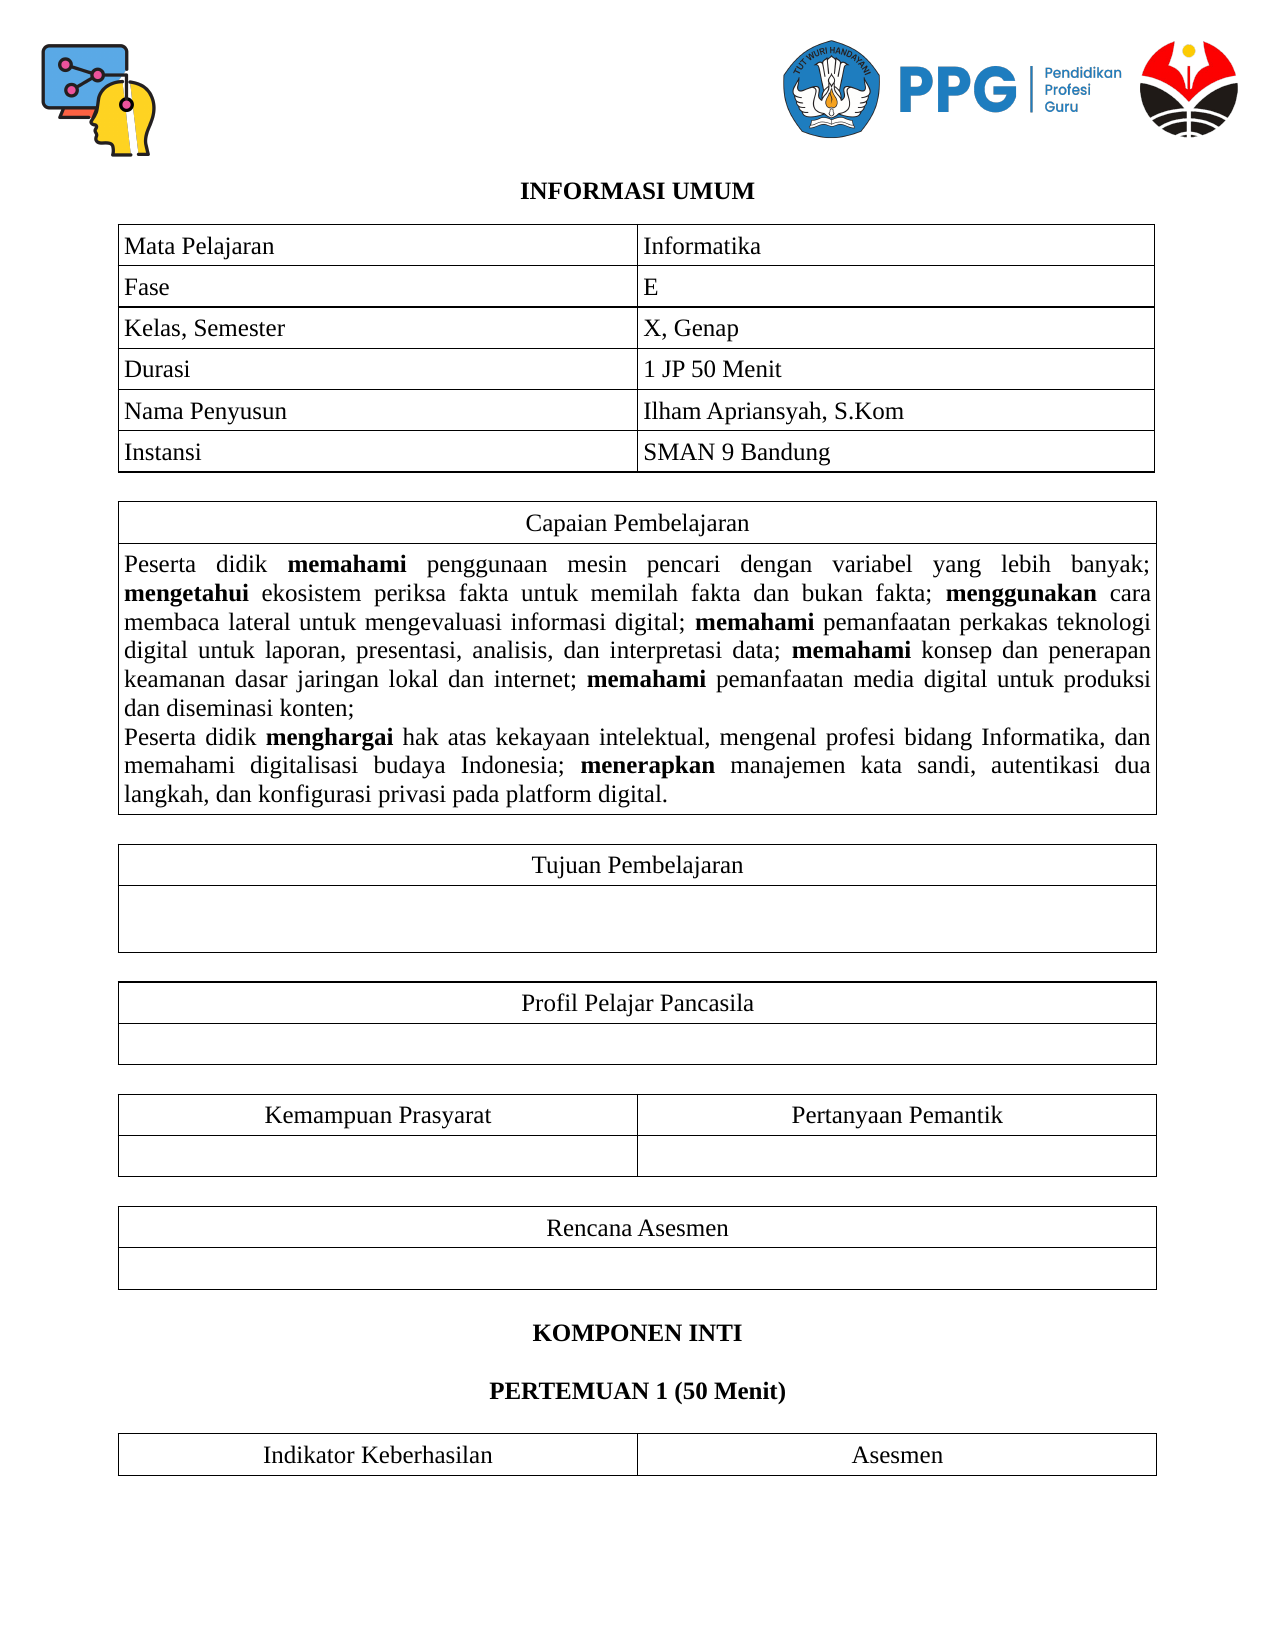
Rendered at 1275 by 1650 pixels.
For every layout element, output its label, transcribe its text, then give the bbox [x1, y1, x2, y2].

table_cell SMAN 9 Bandung [638, 431, 1154, 471]
table_header Mata Pelajaran [119, 225, 637, 265]
table_cell Durasi [119, 349, 637, 389]
table_cell E [638, 266, 1154, 306]
table_cell Instansi [119, 431, 637, 471]
text INFORMASI UMUM [118, 176, 1157, 205]
picture [0, 9, 166, 175]
table_cell [119, 886, 1156, 952]
table_cell [638, 1136, 1156, 1176]
table_cell 1 JP 50 Menit [638, 349, 1154, 389]
table_header Kemampuan Prasyarat [119, 1095, 637, 1135]
table_cell [119, 1024, 1156, 1064]
table_header Informatika [638, 225, 1154, 265]
table_cell Kelas, Semester [119, 308, 637, 348]
table_header Asesmen [638, 1434, 1156, 1474]
table_header Pertanyaan Pemantik [638, 1095, 1156, 1135]
text PERTEMUAN 1 (50 Menit) [118, 1376, 1157, 1404]
table_header Tujuan Pembelajaran [119, 845, 1156, 885]
table_header Rencana Asesmen [119, 1207, 1156, 1247]
table_cell [119, 1248, 1156, 1288]
table_cell [119, 1136, 637, 1176]
table_cell Nama Penyusun [119, 390, 637, 430]
picture [767, 20, 1252, 156]
table_cell Fase [119, 266, 637, 306]
table_header Indikator Keberhasilan [119, 1434, 637, 1474]
table_cell Ilham Apriansyah, S.Kom [638, 390, 1154, 430]
table_cell Peserta didik memahami penggunaan mesin pencari dengan variabel yang lebih banyak; mengetahui ekosistem periksa fakta untuk memilah fakta dan bukan fakta; menggunakan cara membaca lateral untuk mengevaluasi informasi digital; memahami pemanfaatan perkakas teknologi digital untuk laporan, presentasi, analisis, dan interpretasi data; memahami konsep dan penerapan keamanan dasar jaringan lokal dan internet; memahami pemanfaatan media digital untuk produksi dan diseminasi konten; Peserta didik menghargai hak atas kekayaan intelektual, mengenal profesi bidang Informatika, dan memahami digitalisasi budaya Indonesia; menerapkan manajemen kata sandi, autentikasi dua langkah, dan konfigurasi privasi pada platform digital. [119, 544, 1156, 814]
table_header Capaian Pembelajaran [119, 502, 1156, 542]
table_cell X, Genap [638, 308, 1154, 348]
text KOMPONEN INTI [118, 1318, 1157, 1347]
table_header Profil Pelajar Pancasila [119, 983, 1156, 1023]
